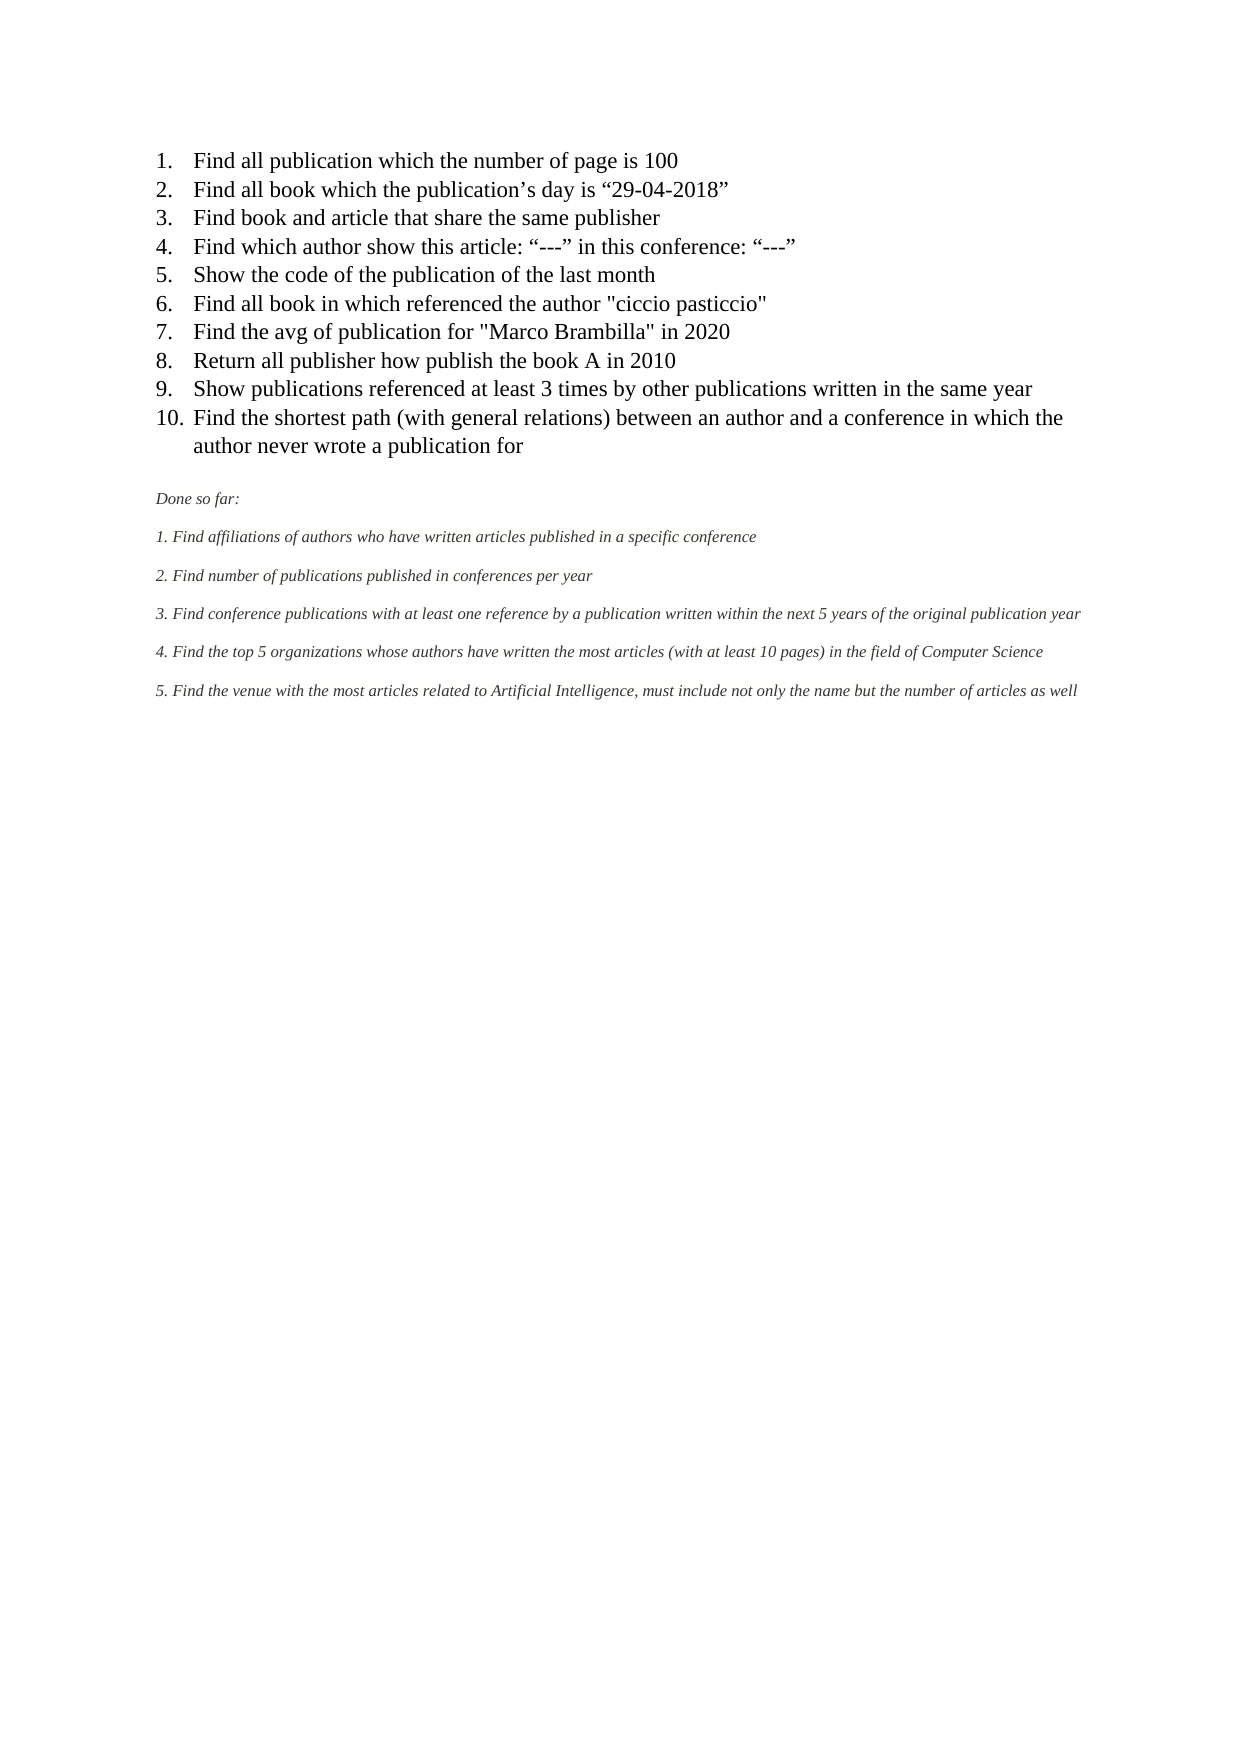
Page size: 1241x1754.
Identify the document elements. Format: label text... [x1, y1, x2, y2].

text 3. Find conference publications with at least one reference by a publication written within the next 5 years of the original publication year [156, 604, 1122, 623]
list Find book and article that share the same publisher [156, 204, 1122, 231]
text 4. Find the top 5 organizations whose authors have written the most articles (with at least 10 pages) in the field of Computer Science [156, 642, 1122, 661]
text 5. Find the venue with the most articles related to Artificial Intelligence, must include not only the name but the number of articles as well [156, 681, 1122, 700]
list Find the shortest path (with general relations) between an author and a conference in which the author never wrote a publication for [156, 403, 1122, 487]
list Show publications referenced at least 3 times by other publications written in the same year [156, 375, 1122, 401]
list Find the avg of publication for "Marco Brambilla" in 2020 [156, 318, 1122, 344]
text 2. Find number of publications published in conferences per year [156, 566, 1122, 585]
list Find all book in which referenced the author "ciccio pasticcio" [156, 290, 1122, 316]
text 1. Find affiliations of authors who have written articles published in a specific conference [156, 527, 1122, 546]
text Done so far: [156, 489, 1122, 508]
list Show the code of the publication of the last month [156, 261, 1122, 288]
list Return all publisher how publish the book A in 2010 [156, 347, 1122, 373]
list Find all book which the publication’s day is “29-04-2018” [156, 176, 1122, 202]
list Find all publication which the number of page is 100 [156, 148, 1122, 174]
list Find which author show this article: “---” in this conference: “---” [156, 233, 1122, 259]
